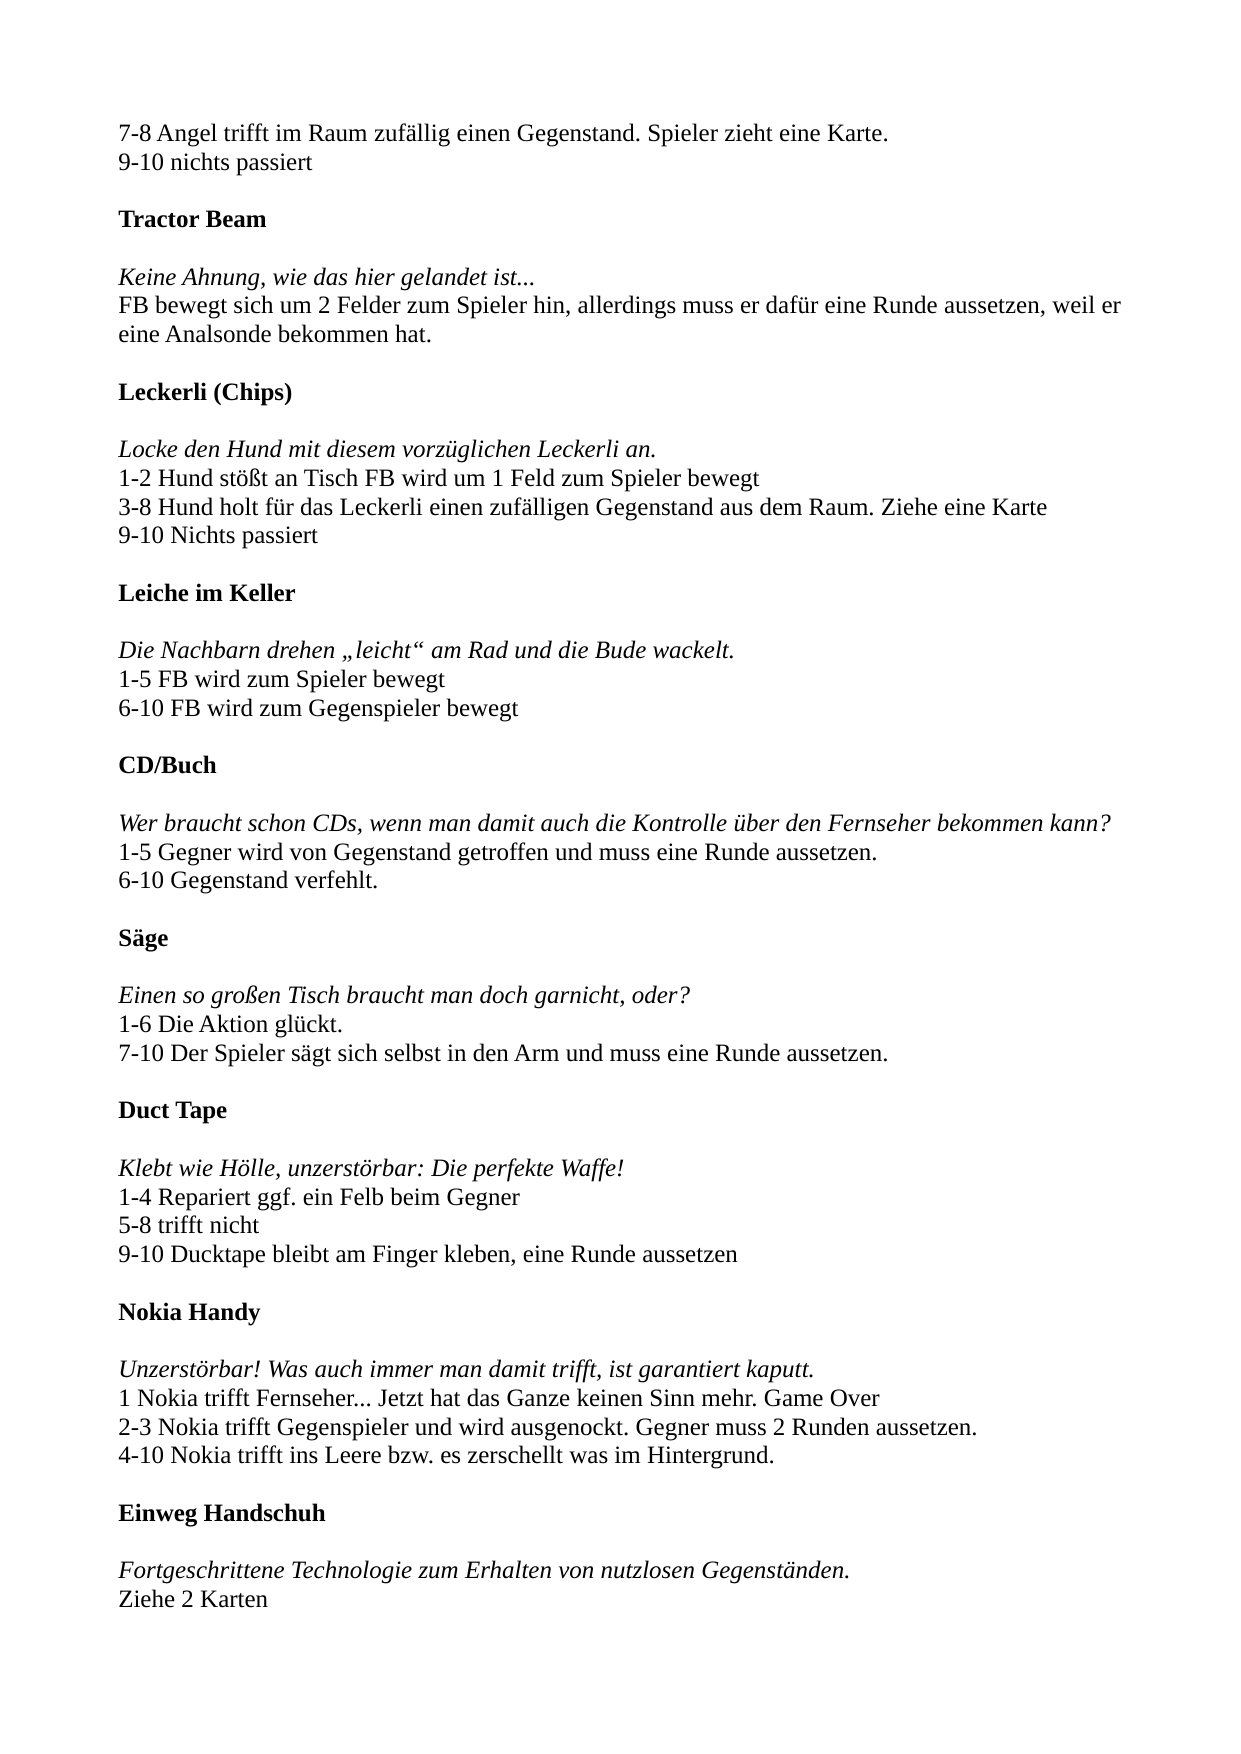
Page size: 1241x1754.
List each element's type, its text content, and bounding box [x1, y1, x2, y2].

text 9-10 Nichts passiert [118, 521, 1122, 549]
text 1-2 Hund stößt an Tisch FB wird um 1 Feld zum Spieler bewegt [118, 463, 1122, 492]
text 6-10 Gegenstand verfehlt. [118, 866, 1122, 894]
text Locke den Hund mit diesem vorzüglichen Leckerli an. [118, 434, 1122, 463]
text 4-10 Nokia trifft ins Leere bzw. es zerschellt was im Hintergrund. [118, 1441, 1122, 1469]
text Wer braucht schon CDs, wenn man damit auch die Kontrolle über den Fernseher bekommen kann? [118, 808, 1122, 837]
text CD/Buch [118, 751, 1122, 779]
text 9-10 Ducktape bleibt am Finger kleben, eine Runde aussetzen [118, 1239, 1122, 1268]
text Unzerstörbar! Was auch immer man damit trifft, ist garantiert kaputt. [118, 1354, 1122, 1383]
text 1-5 Gegner wird von Gegenstand getroffen und muss eine Runde aussetzen. [118, 837, 1122, 866]
text 2-3 Nokia trifft Gegenspieler und wird ausgenockt. Gegner muss 2 Runden aussetzen. [118, 1412, 1122, 1441]
text Einweg Handschuh [118, 1498, 1122, 1527]
text Ziehe 2 Karten [118, 1584, 1122, 1613]
text Die Nachbarn drehen „leicht“ am Rad und die Bude wackelt. [118, 636, 1122, 664]
text 5-8 trifft nicht [118, 1211, 1122, 1239]
text 7-10 Der Spieler sägt sich selbst in den Arm und muss eine Runde aussetzen. [118, 1038, 1122, 1067]
text 7-8 Angel trifft im Raum zufällig einen Gegenstand. Spieler zieht eine Karte. [118, 118, 1122, 147]
text 1-5 FB wird zum Spieler bewegt [118, 664, 1122, 693]
text 1 Nokia trifft Fernseher... Jetzt hat das Ganze keinen Sinn mehr. Game Over [118, 1383, 1122, 1412]
text Nokia Handy [118, 1297, 1122, 1326]
text 3-8 Hund holt für das Leckerli einen zufälligen Gegenstand aus dem Raum. Ziehe eine Karte [118, 492, 1122, 521]
text 9-10 nichts passiert [118, 147, 1122, 176]
text 1-6 Die Aktion glückt. [118, 1009, 1122, 1038]
text Einen so großen Tisch braucht man doch garnicht, oder? [118, 981, 1122, 1009]
text Leckerli (Chips) [118, 377, 1122, 406]
text FB bewegt sich um 2 Felder zum Spieler hin, allerdings muss er dafür eine Runde aussetzen, weil er eine Analsonde bekommen hat. [118, 291, 1122, 348]
text Tractor Beam [118, 204, 1122, 233]
text Keine Ahnung, wie das hier gelandet ist... [118, 262, 1122, 291]
text Klebt wie Hölle, unzerstörbar: Die perfekte Waffe! [118, 1153, 1122, 1182]
text 6-10 FB wird zum Gegenspieler bewegt [118, 693, 1122, 722]
text Duct Tape [118, 1096, 1122, 1124]
text Leiche im Keller [118, 578, 1122, 607]
text Säge [118, 923, 1122, 952]
text 1-4 Repariert ggf. ein Felb beim Gegner [118, 1182, 1122, 1211]
text Fortgeschrittene Technologie zum Erhalten von nutzlosen Gegenständen. [118, 1556, 1122, 1584]
